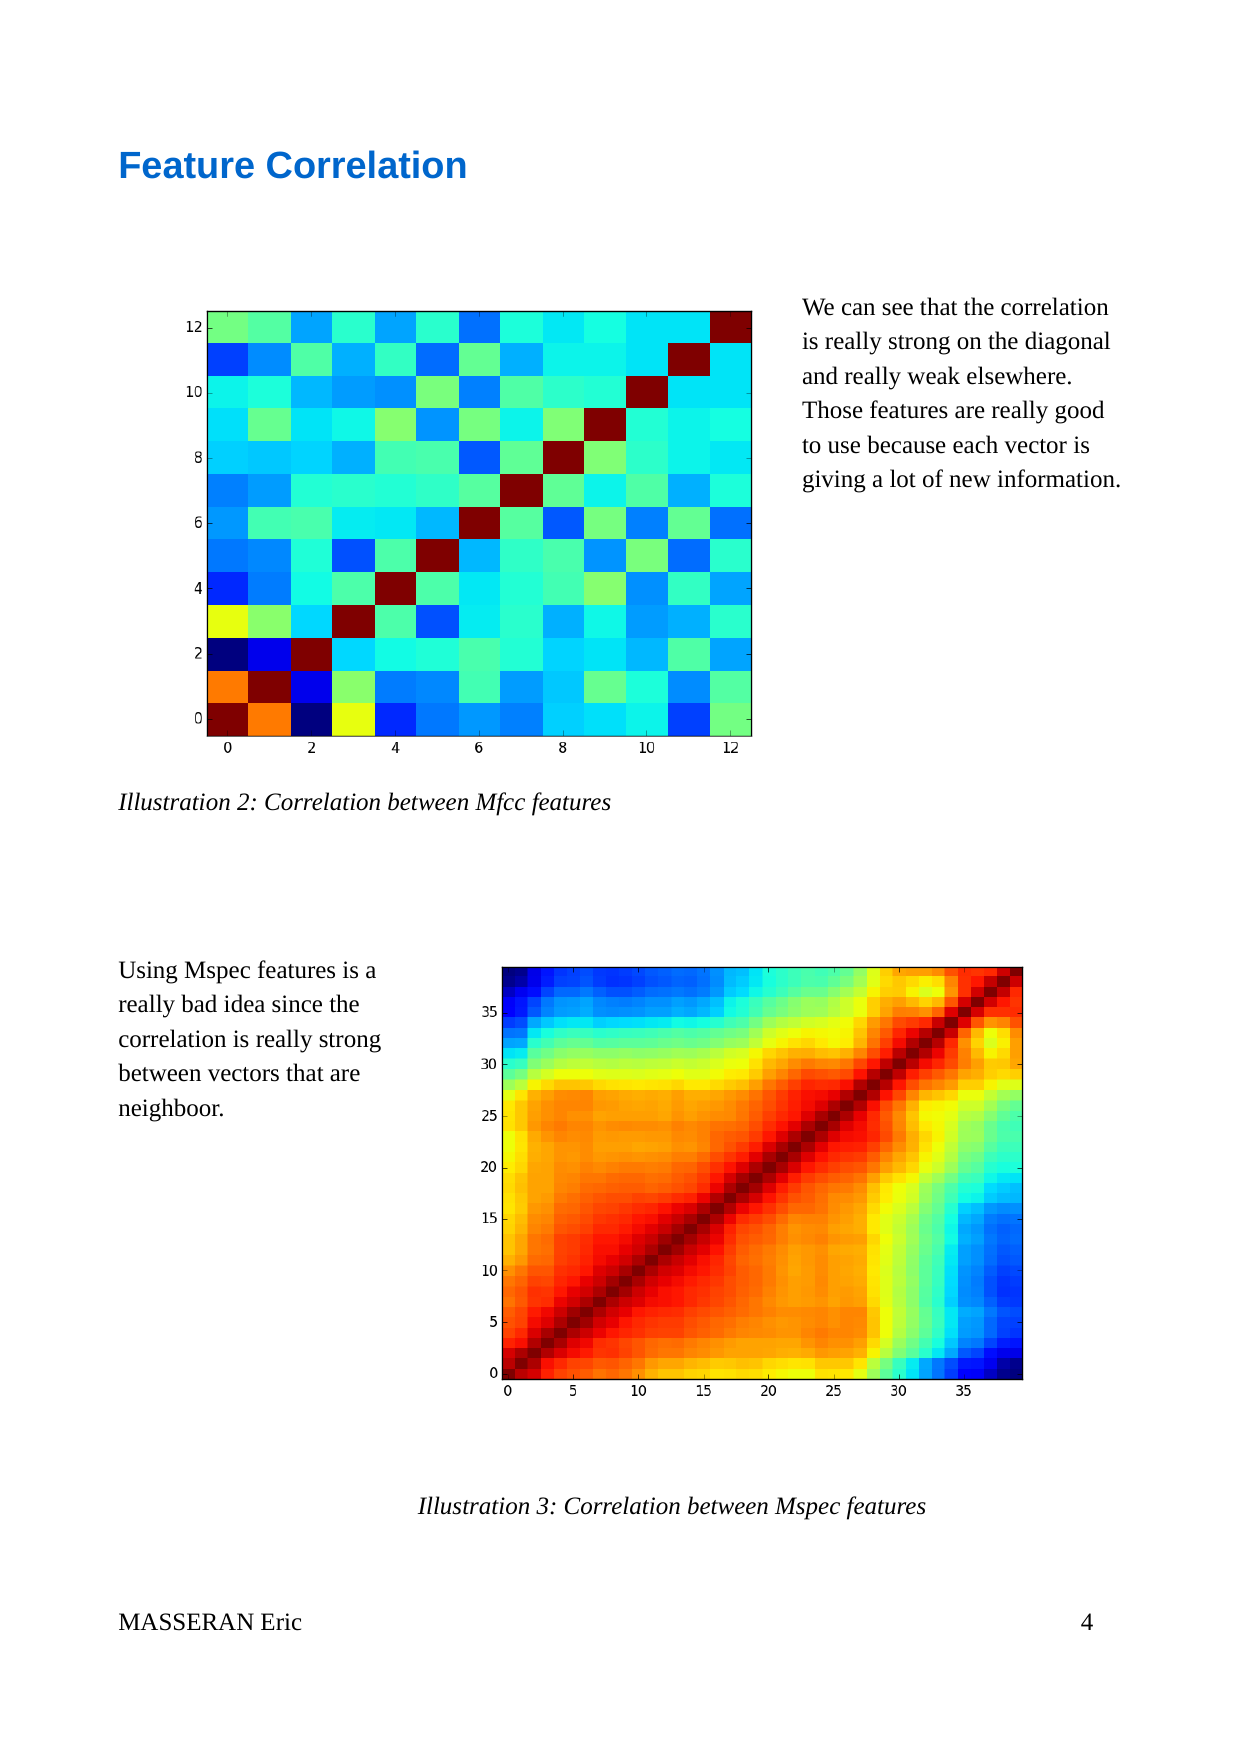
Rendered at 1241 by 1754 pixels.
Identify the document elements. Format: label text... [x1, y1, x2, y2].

picture [417, 916, 1089, 1430]
picture [118, 258, 802, 788]
text Illustration 3: Correlation between Mspec features [418, 916, 1092, 1519]
subtitle [118, 246, 802, 258]
text Illustration 2: Correlation between Mfcc features [118, 788, 802, 816]
subtitle Feature Correlation [118, 143, 1122, 230]
text We can see that the correlation is really strong on the diagonal and really weak elsewhere. Those features are really good to use because each vector is giving a lot of new information. [802, 292, 1122, 493]
subtitle [118, 816, 802, 835]
text Using Mspec features is a really bad idea since the correlation is really strong between vectors that are neighboor. [118, 955, 417, 1122]
text [1092, 955, 1122, 1122]
